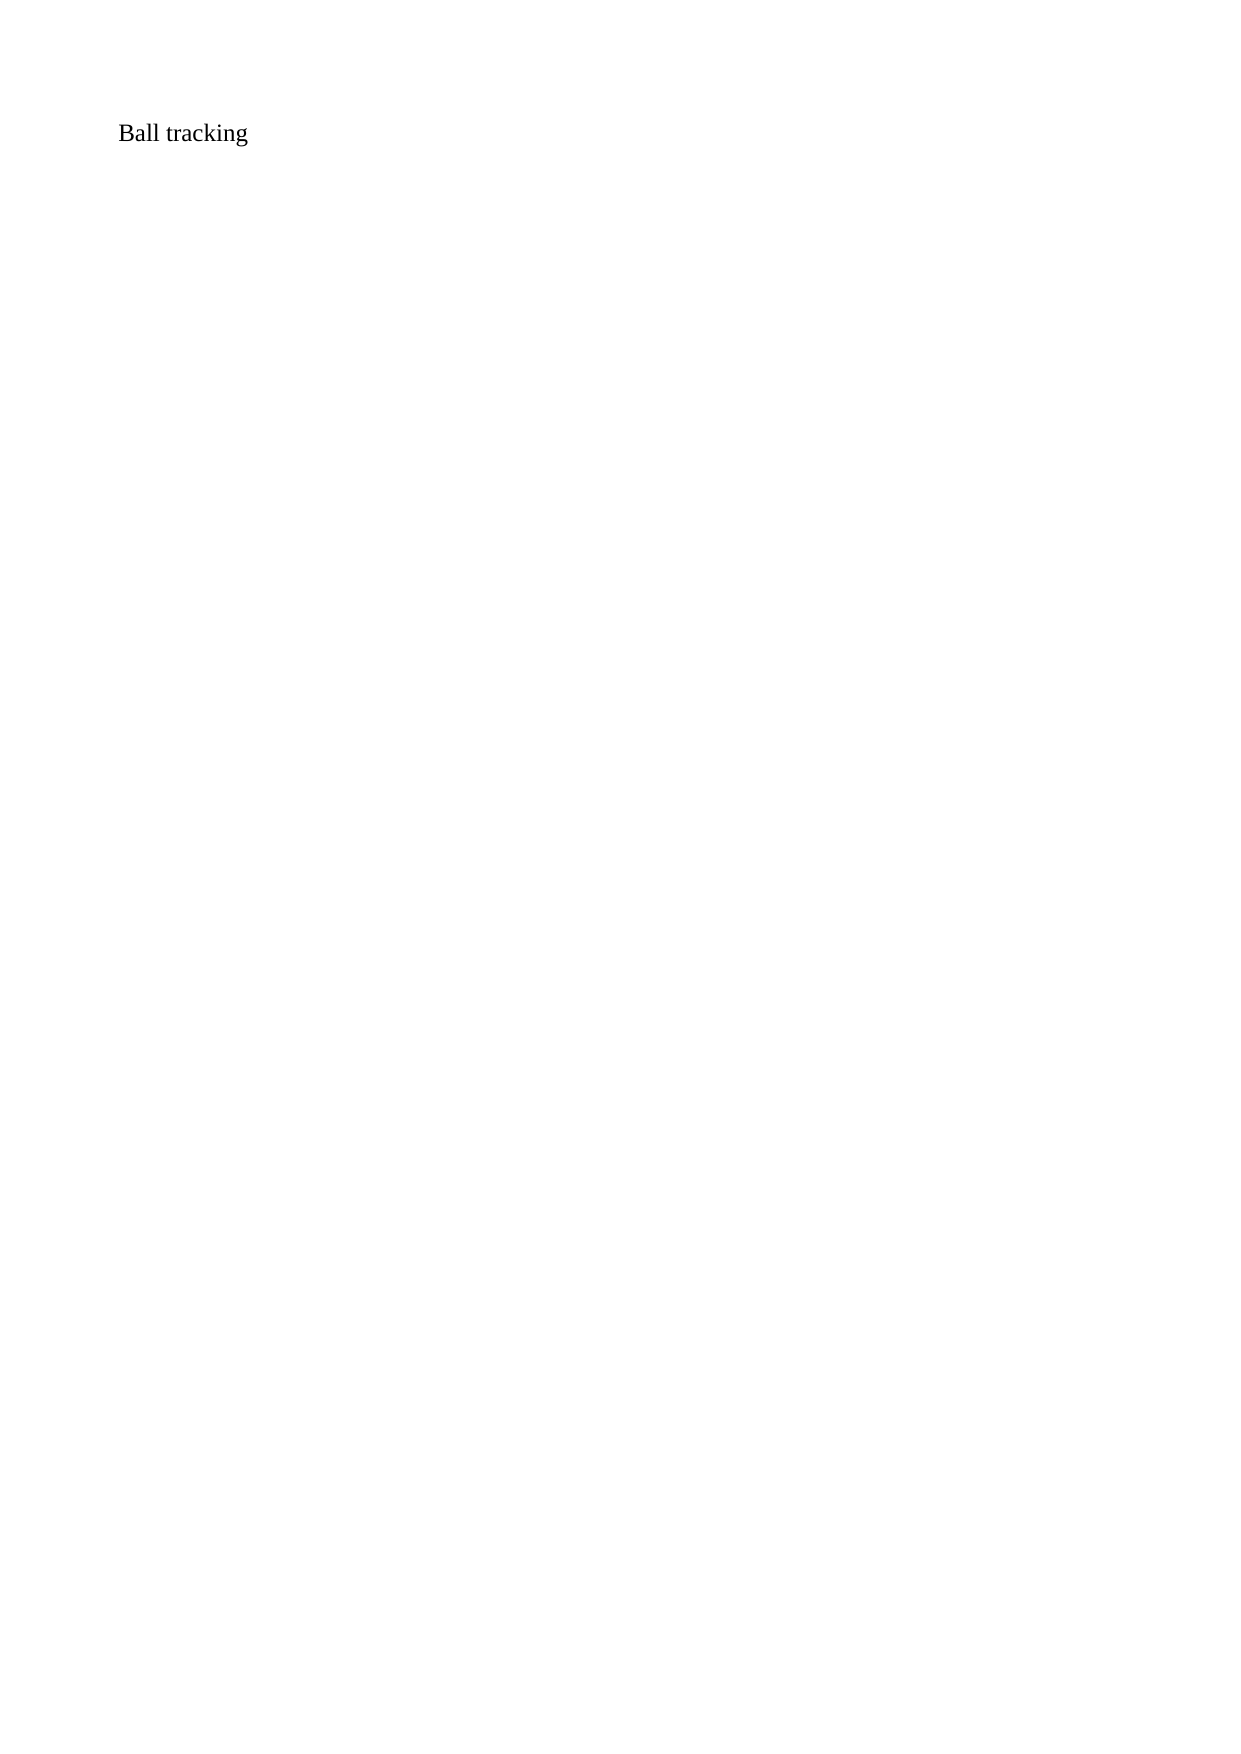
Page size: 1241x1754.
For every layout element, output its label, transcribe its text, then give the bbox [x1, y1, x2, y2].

text Ball tracking [118, 118, 1122, 147]
